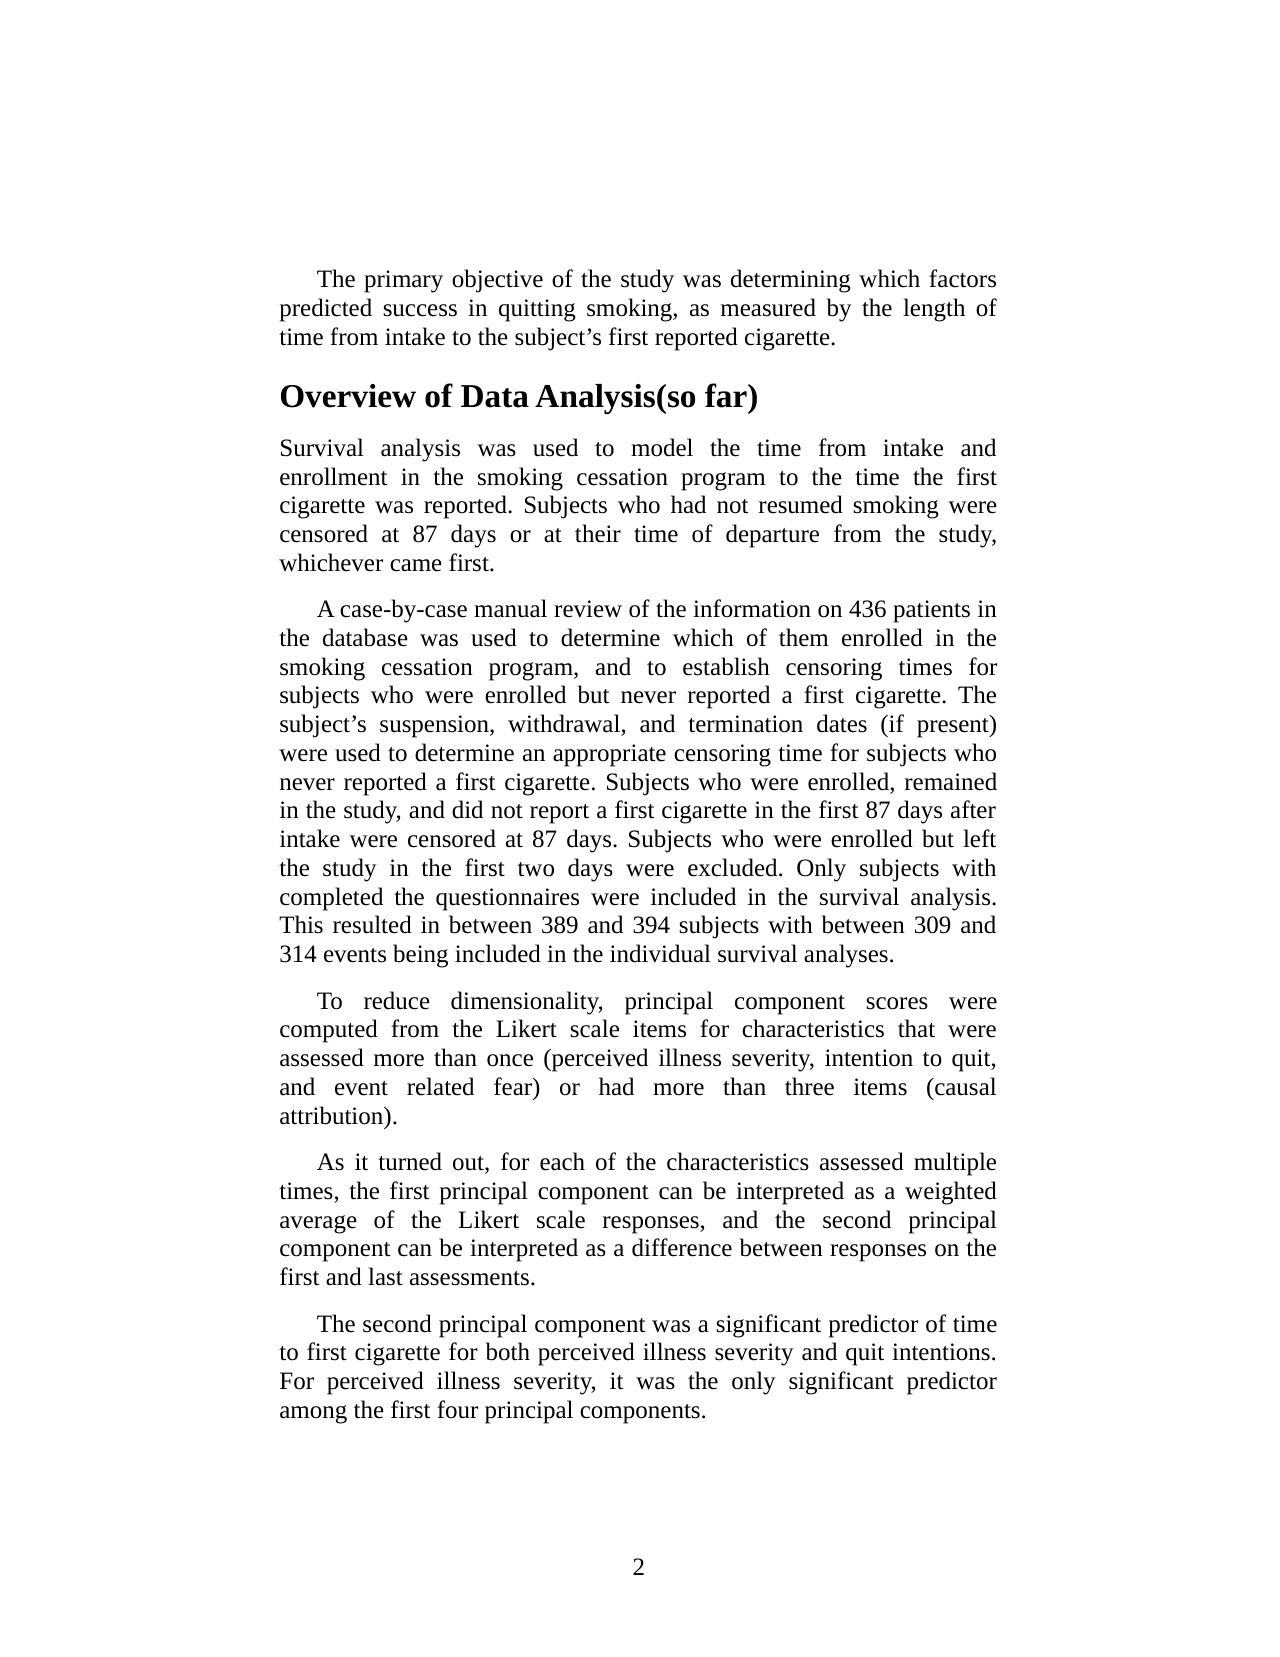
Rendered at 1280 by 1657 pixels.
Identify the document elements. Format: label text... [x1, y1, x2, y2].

text A case-by-case manual review of the information on 436 patients in the database was used to determine which of them enrolled in the smoking cessation program, and to establish censoring times for subjects who were enrolled but never reported a first cigarette. The subject’s suspension, withdrawal, and termination dates (if present) were used to determine an appropriate censoring time for subjects who never reported a first cigarette. Subjects who were enrolled, remained in the study, and did not report a first cigarette in the first 87 days after intake were censored at 87 days. Subjects who were enrolled but left the study in the first two days were excluded. Only subjects with completed the questionnaires were included in the survival analysis. This resulted in between 389 and 394 subjects with between 309 and 314 events being included in the individual survival analyses. [279, 594, 998, 968]
subtitle Overview of Data Analysis(so far) [279, 376, 998, 414]
text The primary objective of the study was determining which factors predicted success in quitting smoking, as measured by the length of time from intake to the subject’s first reported cigarette. [279, 264, 998, 351]
text As it turned out, for each of the characteristics assessed multiple times, the first principal component can be interpreted as a weighted average of the Likert scale responses, and the second principal component can be interpreted as a difference between responses on the first and last assessments. [279, 1147, 998, 1291]
text The second principal component was a significant predictor of time to first cigarette for both perceived illness severity and quit intentions. For perceived illness severity, it was the only significant predictor among the first four principal components. [279, 1309, 998, 1424]
text Survival analysis was used to model the time from intake and enrollment in the smoking cessation program to the time the first cigarette was reported. Subjects who had not resumed smoking were censored at 87 days or at their time of departure from the study, whichever came first. [279, 433, 998, 577]
text To reduce dimensionality, principal component scores were computed from the Likert scale items for characteristics that were assessed more than once (perceived illness severity, intention to quit, and event related fear) or had more than three items (causal attribution). [279, 986, 998, 1129]
